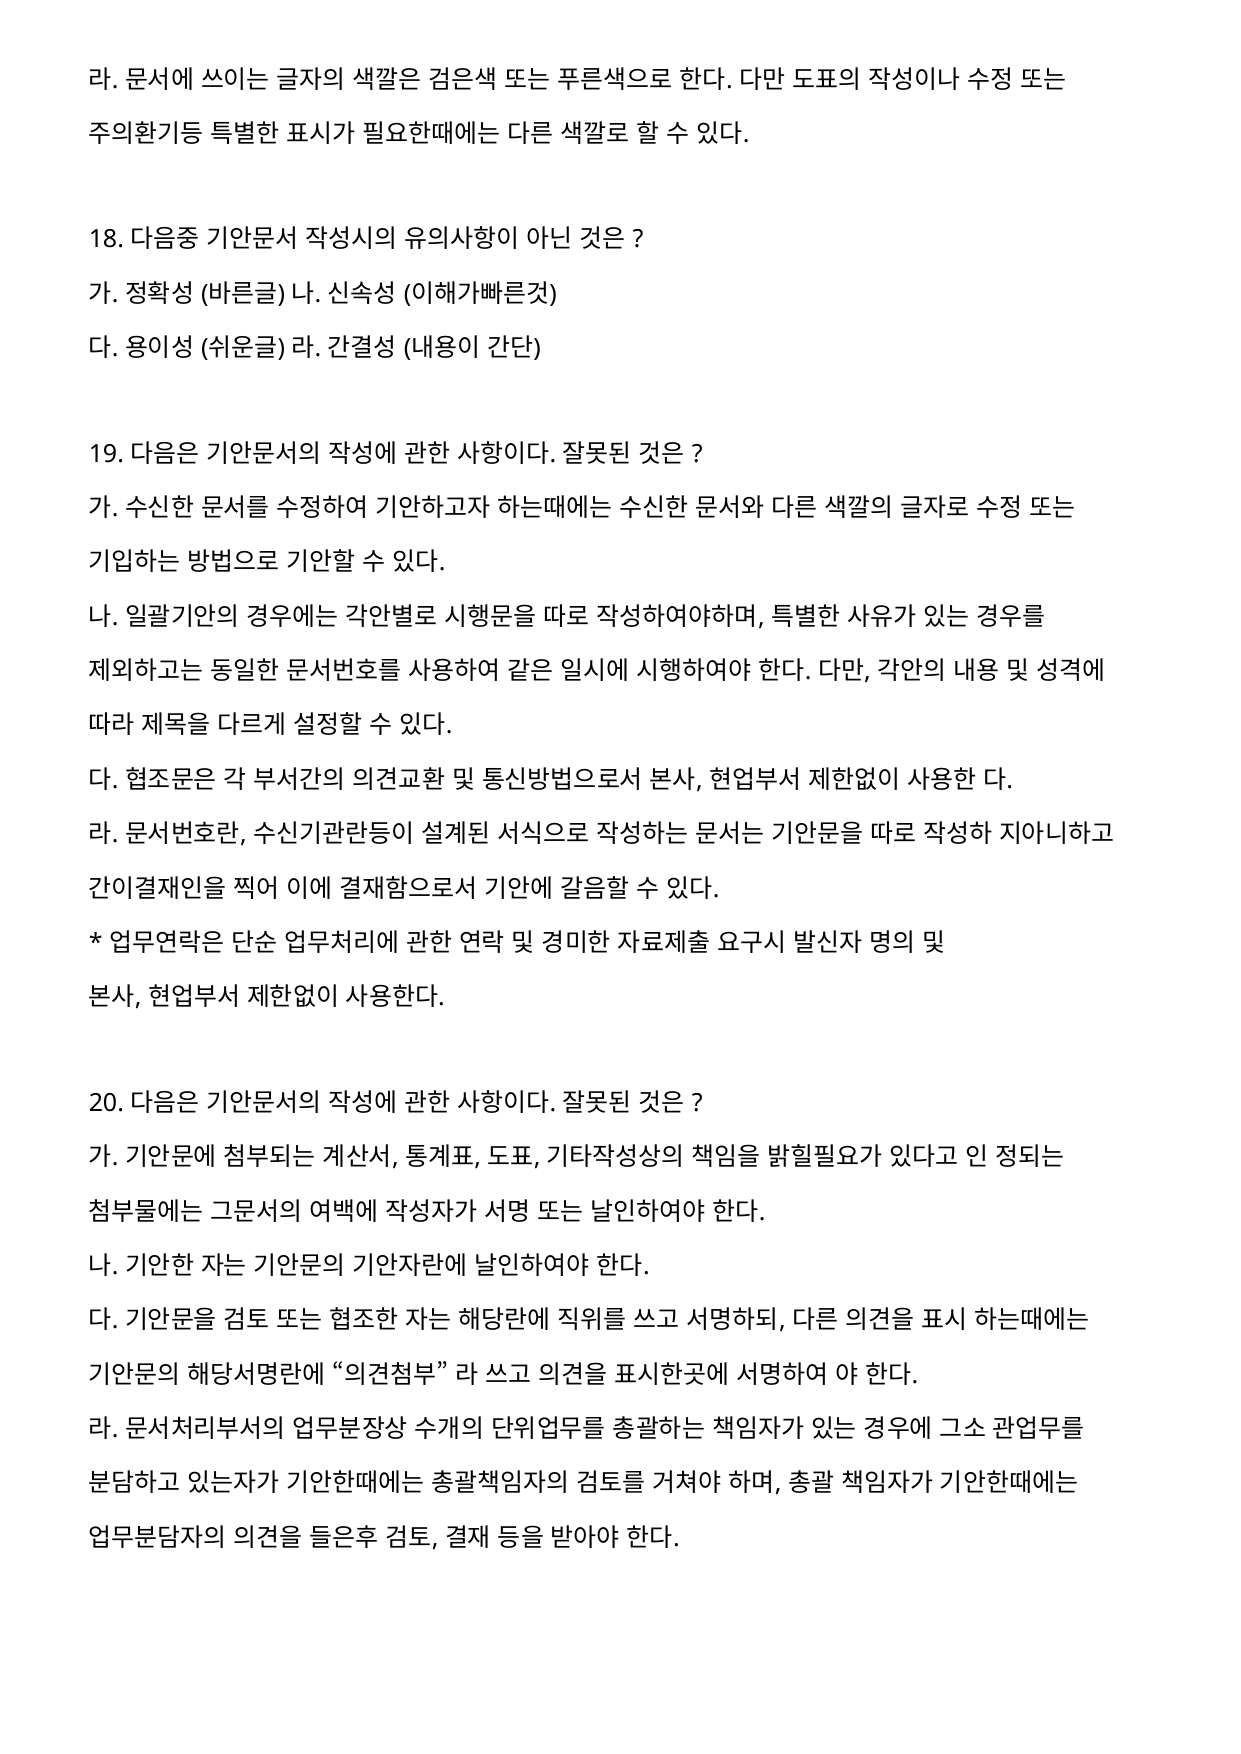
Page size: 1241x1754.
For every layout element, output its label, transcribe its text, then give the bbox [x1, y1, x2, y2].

text 다. 협조문은 각 부서간의 의견교환 및 통신방법으로서 본사, 현업부서 제한없이 사용한 다. [88, 759, 1152, 796]
text 다. 기안문을 검토 또는 협조한 자는 해당란에 직위를 쓰고 서명하되, 다른 의견을 표시 하는때에는 기안문의 해당서명란에 “의견첨부” 라 쓰고 의견을 표시한곳에 서명하여 야 한다. [88, 1300, 1152, 1390]
text 20. 다음은 기안문서의 작성에 관한 사항이다. 잘못된 것은 ? [88, 1082, 1152, 1118]
text 18. 다음중 기안문서 작성시의 유의사항이 아닌 것은 ? [88, 219, 1152, 255]
text 라. 문서처리부서의 업무분장상 수개의 단위업무를 총괄하는 책임자가 있는 경우에 그소 관업무를 분담하고 있는자가 기안한때에는 총괄책임자의 검토를 거쳐야 하며, 총괄 책임자가 기안한때에는 업무분담자의 의견을 들은후 검토, 결재 등을 받아야 한다. [88, 1408, 1152, 1553]
text 가. 수신한 문서를 수정하여 기안하고자 하는때에는 수신한 문서와 다른 색깔의 글자로 수정 또는 기입하는 방법으로 기안할 수 있다. [88, 487, 1152, 578]
text 라. 문서번호란, 수신기관란등이 설계된 서식으로 작성하는 문서는 기안문을 따로 작성하 지아니하고 간이결재인을 찍어 이에 결재함으로서 기안에 갈음할 수 있다. [88, 814, 1152, 904]
text 다. 용이성 (쉬운글) 라. 간결성 (내용이 간단) [88, 328, 1152, 364]
text 가. 기안문에 첨부되는 계산서, 통계표, 도표, 기타작성상의 책임을 밝힐필요가 있다고 인 정되는 첨부물에는 그문서의 여백에 작성자가 서명 또는 날인하여야 한다. [88, 1137, 1152, 1227]
text 본사, 현업부서 제한없이 사용한다. [88, 977, 1152, 1013]
text 나. 기안한 자는 기안문의 기안자란에 날인하여야 한다. [88, 1245, 1152, 1282]
text 19. 다음은 기안문서의 작성에 관한 사항이다. 잘못된 것은 ? [88, 433, 1152, 469]
text 가. 정확성 (바른글) 나. 신속성 (이해가빠른것) [88, 273, 1152, 309]
text * 업무연락은 단순 업무처리에 관한 연락 및 경미한 자료제출 요구시 발신자 명의 및 [88, 922, 1152, 959]
text 나. 일괄기안의 경우에는 각안별로 시행문을 따로 작성하여야하며, 특별한 사유가 있는 경우를 제외하고는 동일한 문서번호를 사용하여 같은 일시에 시행하여야 한다. 다만, 각안의 내용 및 성격에 따라 제목을 다르게 설정할 수 있다. [88, 596, 1152, 741]
text 라. 문서에 쓰이는 글자의 색깔은 검은색 또는 푸른색으로 한다. 다만 도표의 작성이나 수정 또는 주의환기등 특별한 표시가 필요한때에는 다른 색깔로 할 수 있다. [88, 59, 1152, 150]
